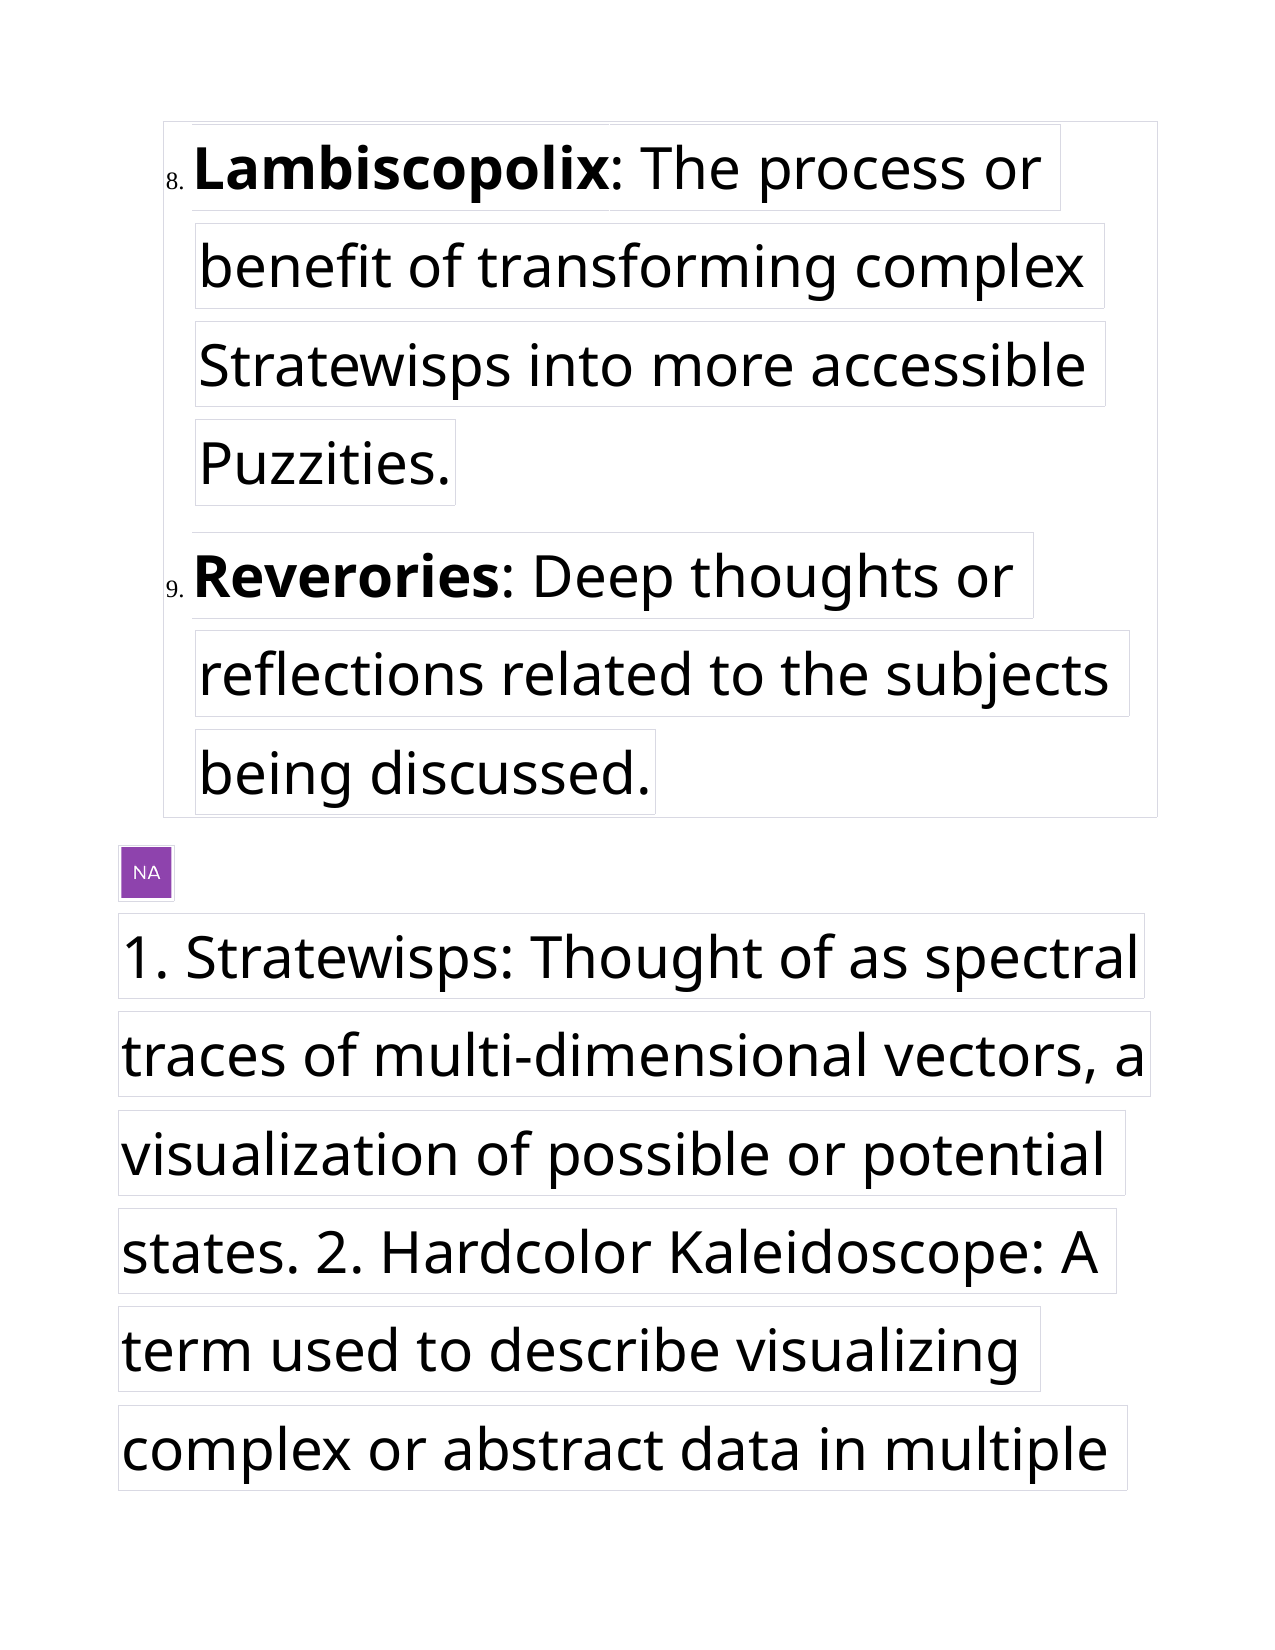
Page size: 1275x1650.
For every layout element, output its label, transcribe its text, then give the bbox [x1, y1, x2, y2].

picture [121, 847, 172, 898]
list Lambiscopolix: The process or benefit of transforming complex Stratewisps into more accessible Puzzities. [164, 122, 1157, 505]
text 1. Stratewisps: Thought of as spectral traces of multi-dimensional vectors, a visualization of possible or potential states. 2. Hardcolor Kaleidoscope: A term used to describe visualizing complex or abstract data in multiple [118, 913, 1157, 1490]
list Reverories: Deep thoughts or reflections related to the subjects being discussed. [164, 529, 1157, 817]
